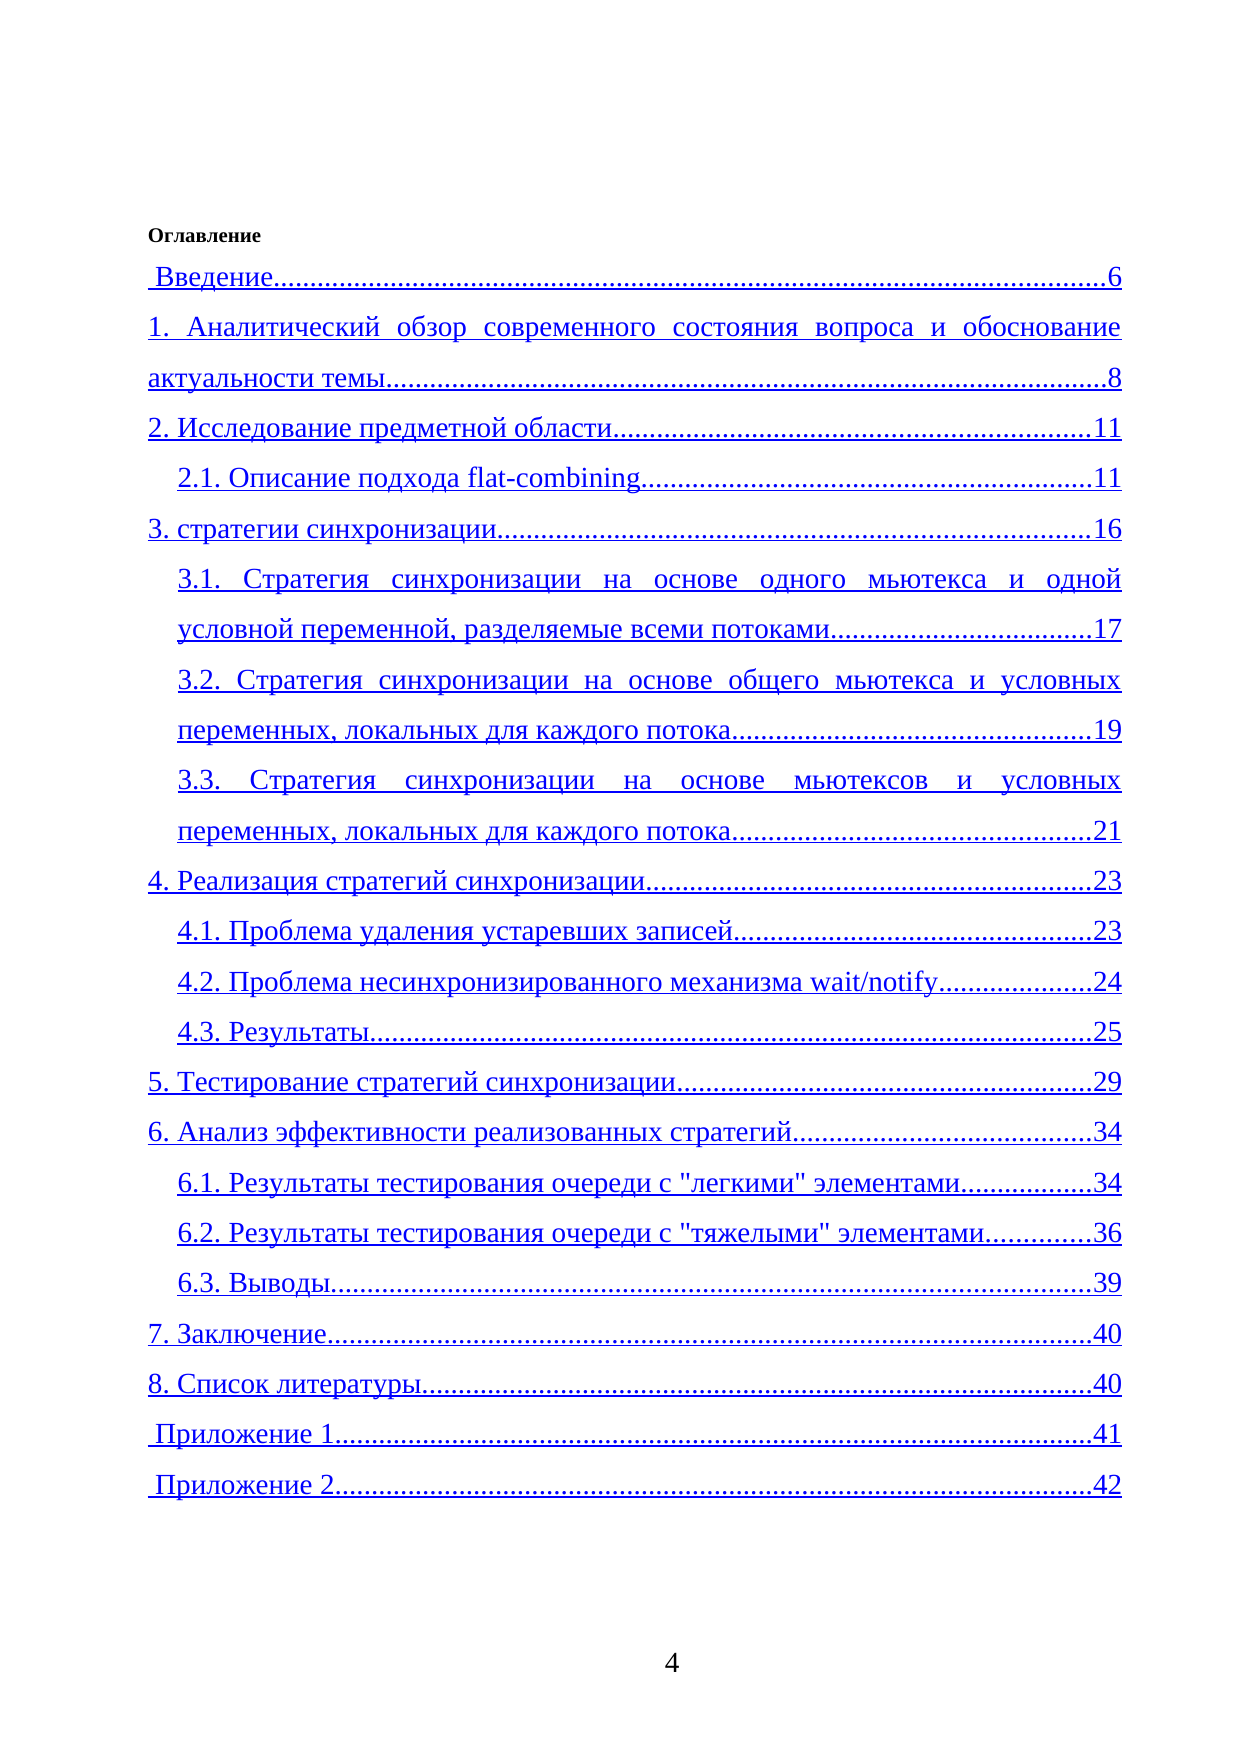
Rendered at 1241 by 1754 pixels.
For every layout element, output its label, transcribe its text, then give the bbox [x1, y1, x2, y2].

text 4.3. Результаты 25 [177, 1014, 1122, 1043]
text 6.3. Выводы 39 [177, 1266, 1122, 1295]
text 6. Анализ эффективности реализованных стратегий 34 [148, 1114, 1122, 1144]
text 3.2. Стратегия синхронизации на основе общего мьютекса и условных переменных, локальных для каждого потока 19 [177, 692, 1122, 741]
text 4.2. Проблема несинхронизированного механизма wait/notify 24 [177, 964, 1122, 993]
text Приложение 2 42 [148, 1467, 1122, 1496]
text 4. Реализация стратегий синхронизации 23 [148, 863, 1122, 892]
text Приложение 1 41 [148, 1416, 1122, 1445]
text 6.1. Результаты тестирования очереди с "легкими" элементами 34 [177, 1165, 1122, 1194]
text 3.1. Стратегия синхронизации на основе одного мьютекса и одной условной переменной, разделяемые всеми потоками 17 [177, 591, 1122, 640]
text 3. стратегии синхронизации 16 [148, 511, 1122, 540]
text 1. Аналитический обзор современного состояния вопроса и обоснование актуальности темы 8 [148, 340, 1122, 389]
text 4.1. Проблема удаления устаревших записей 23 [177, 913, 1122, 942]
text 3.3. Стратегия синхронизации на основе мьютексов и условных переменных, локальных для каждого потока 21 [177, 762, 1122, 791]
text 8. Список литературы 40 [148, 1366, 1122, 1395]
text 6.2. Результаты тестирования очереди с "тяжелыми" элементами 36 [177, 1215, 1122, 1244]
text 3.3. Стратегия синхронизации на основе мьютексов и условных переменных, локальных для каждого потока 21 [177, 792, 1122, 842]
text 2.1. Описание подхода flat-combining 11 [177, 461, 1122, 490]
text 3.2. Стратегия синхронизации на основе общего мьютекса и условных переменных, локальных для каждого потока 19 [177, 662, 1122, 691]
text 3.1. Стратегия синхронизации на основе одного мьютекса и одной условной переменной, разделяемые всеми потоками 17 [177, 561, 1122, 590]
text Введение 6 [148, 259, 1122, 288]
text 7. Заключение 40 [148, 1316, 1122, 1345]
text 1. Аналитический обзор современного состояния вопроса и обоснование актуальности темы 8 [148, 309, 1122, 339]
text 5. Тестирование стратегий синхронизации 29 [148, 1064, 1122, 1093]
text 2. Исследование предметной области 11 [148, 410, 1122, 439]
